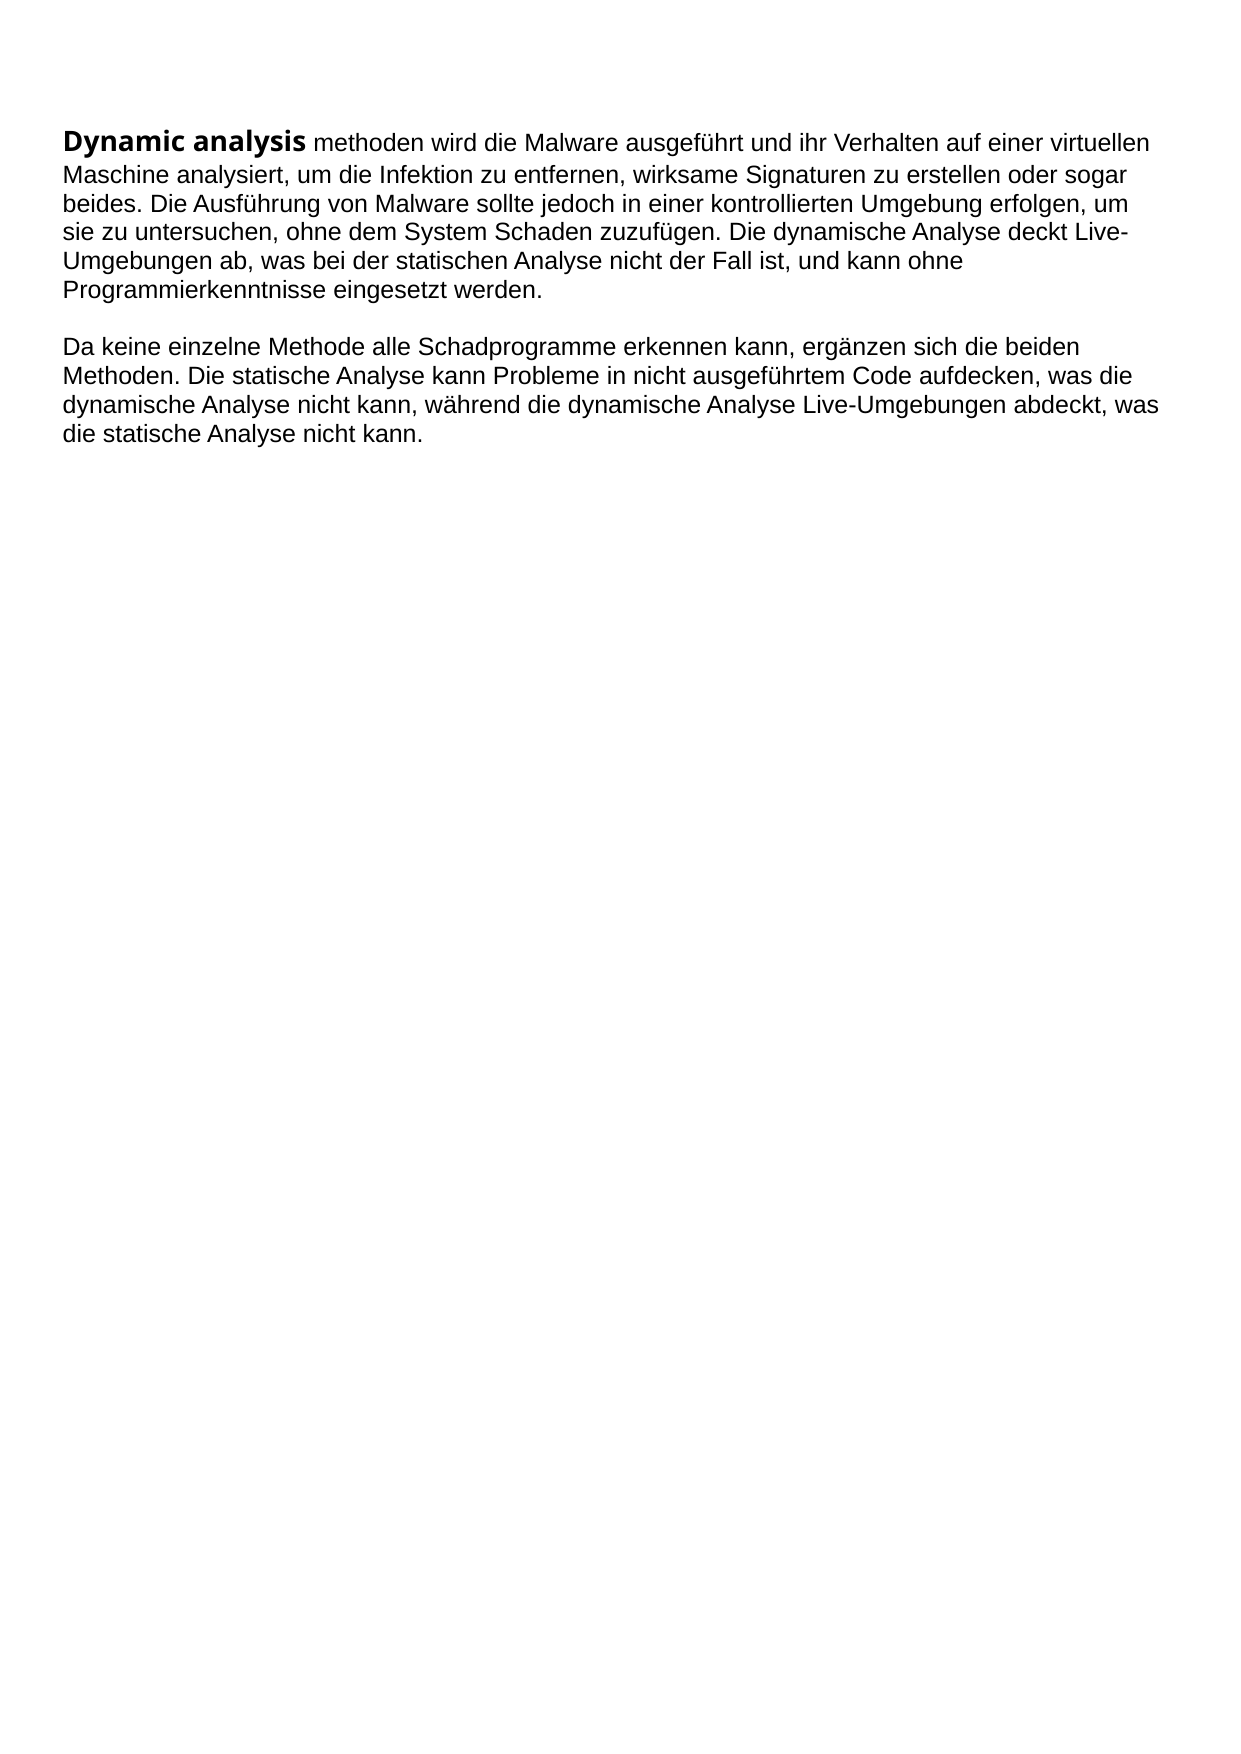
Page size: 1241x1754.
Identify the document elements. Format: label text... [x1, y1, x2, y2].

text Dynamic analysis methoden wird die Malware ausgeführt und ihr Verhalten auf einer virtuellen Maschine analysiert, um die Infektion zu entfernen, wirksame Signaturen zu erstellen oder sogar beides. Die Ausführung von Malware sollte jedoch in einer kontrollierten Umgebung erfolgen, um sie zu untersuchen, ohne dem System Schaden zuzufügen. Die dynamische Analyse deckt Live-Umgebungen ab, was bei der statischen Analyse nicht der Fall ist, und kann ohne Programmierkenntnisse eingesetzt werden. Da keine einzelne Methode alle Schadprogramme erkennen kann, ergänzen sich die beiden Methoden. Die statische Analyse kann Probleme in nicht ausgeführtem Code aufdecken, was die dynamische Analyse nicht kann, während die dynamische Analyse Live-Umgebungen abdeckt, was die statische Analyse nicht kann. [62, 122, 1167, 447]
